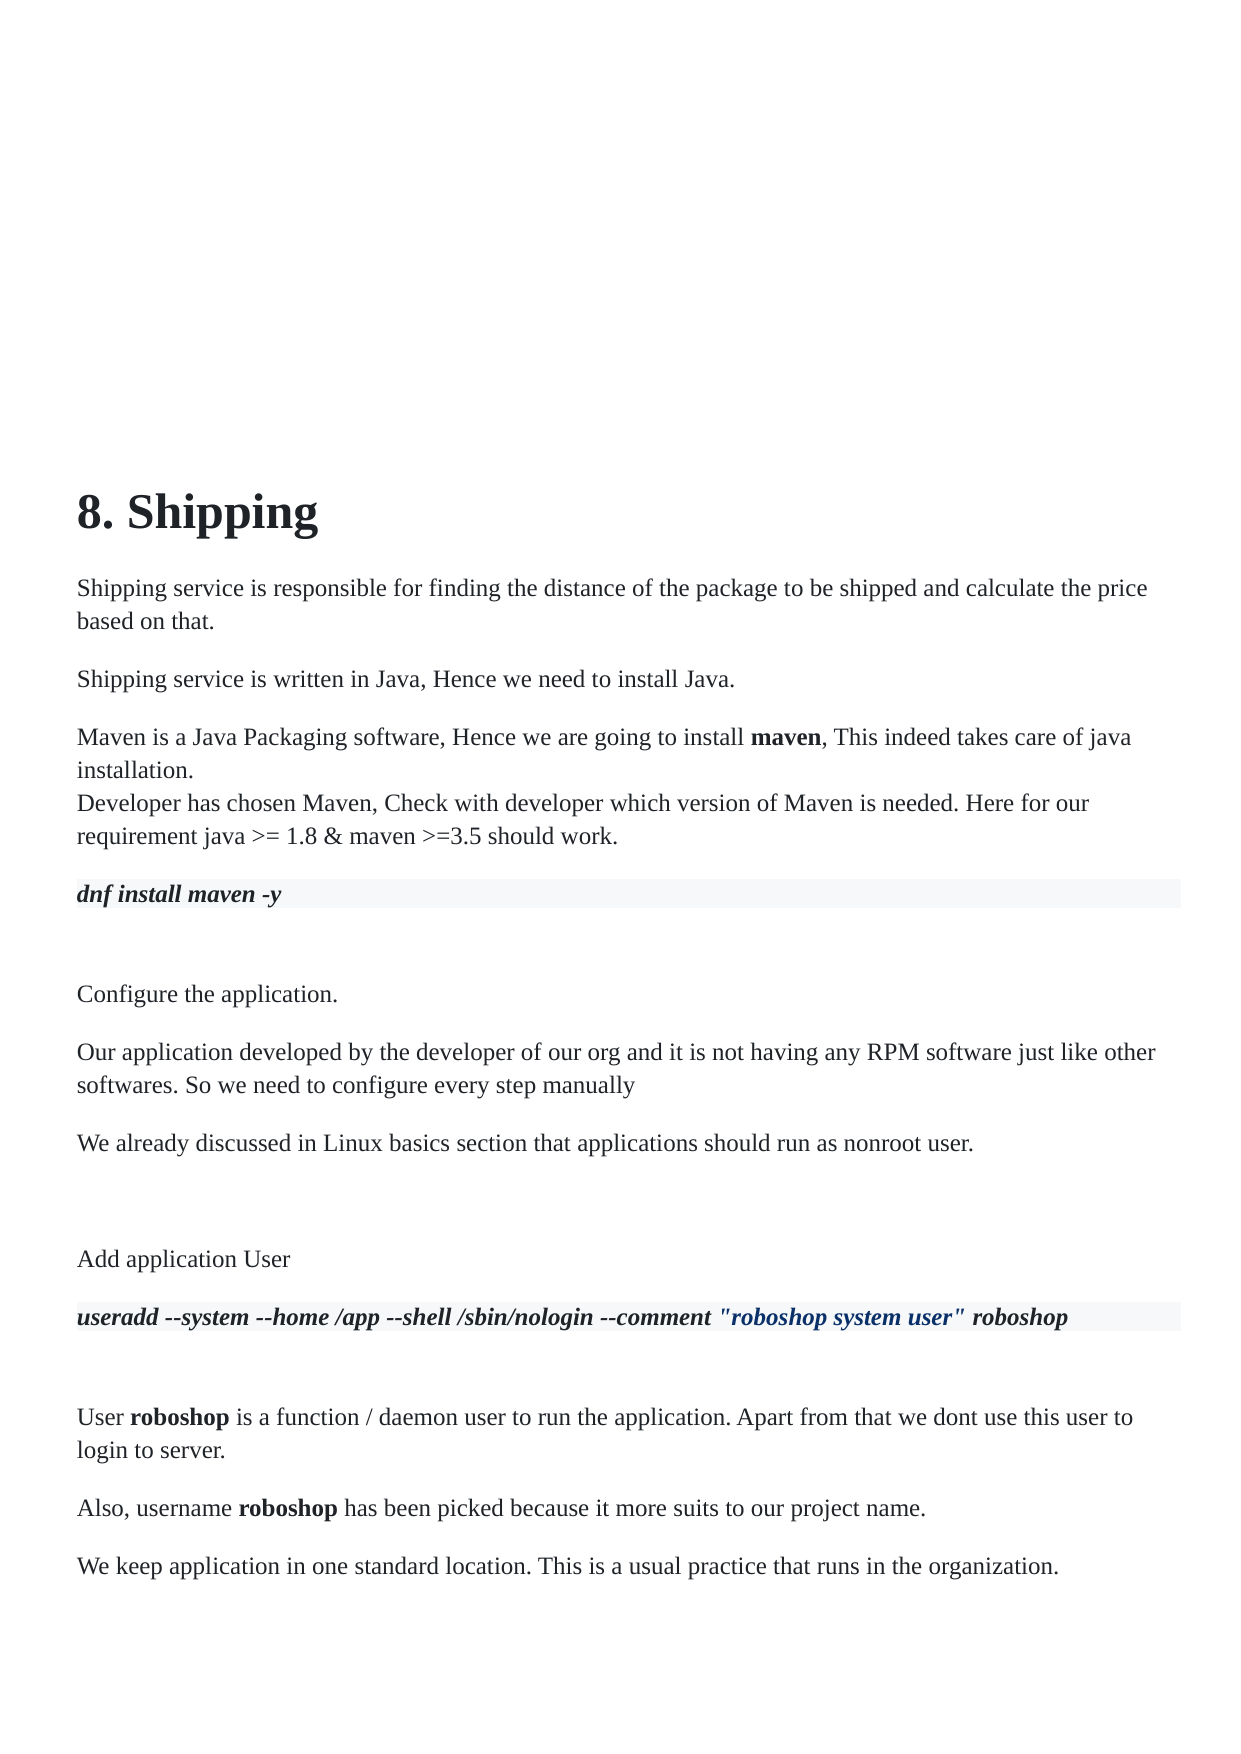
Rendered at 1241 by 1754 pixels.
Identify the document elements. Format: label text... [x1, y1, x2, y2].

text Shipping service is written in Java, Hence we need to install Java. [77, 664, 1181, 693]
text dnf install maven -y [77, 879, 1181, 908]
text Add application User [77, 1244, 1181, 1273]
text We already discussed in Linux basics section that applications should run as nonroot user. [77, 1128, 1181, 1157]
text User roboshop is a function / daemon user to run the application. Apart from that we dont use this user to login to server. [77, 1402, 1181, 1464]
text useradd --system --home /app --shell /sbin/nologin --comment "roboshop system user" roboshop [77, 1302, 1181, 1331]
text Maven is a Java Packaging software, Hence we are going to install maven, This indeed takes care of java installation. [77, 722, 1181, 784]
text Shipping service is responsible for finding the distance of the package to be shipped and calculate the price based on that. [77, 573, 1181, 635]
text Developer has chosen Maven, Check with developer which version of Maven is needed. Here for our requirement java >= 1.8 & maven >=3.5 should work. [77, 788, 1181, 850]
text We keep application in one standard location. This is a usual practice that runs in the organization. [77, 1551, 1181, 1580]
text Also, username roboshop has been picked because it more suits to our project name. [77, 1493, 1181, 1522]
text Configure the application. [77, 979, 1181, 1008]
text 8. Shipping [77, 482, 1181, 540]
text Our application developed by the developer of our org and it is not having any RPM software just like other softwares. So we need to configure every step manually [77, 1037, 1181, 1099]
